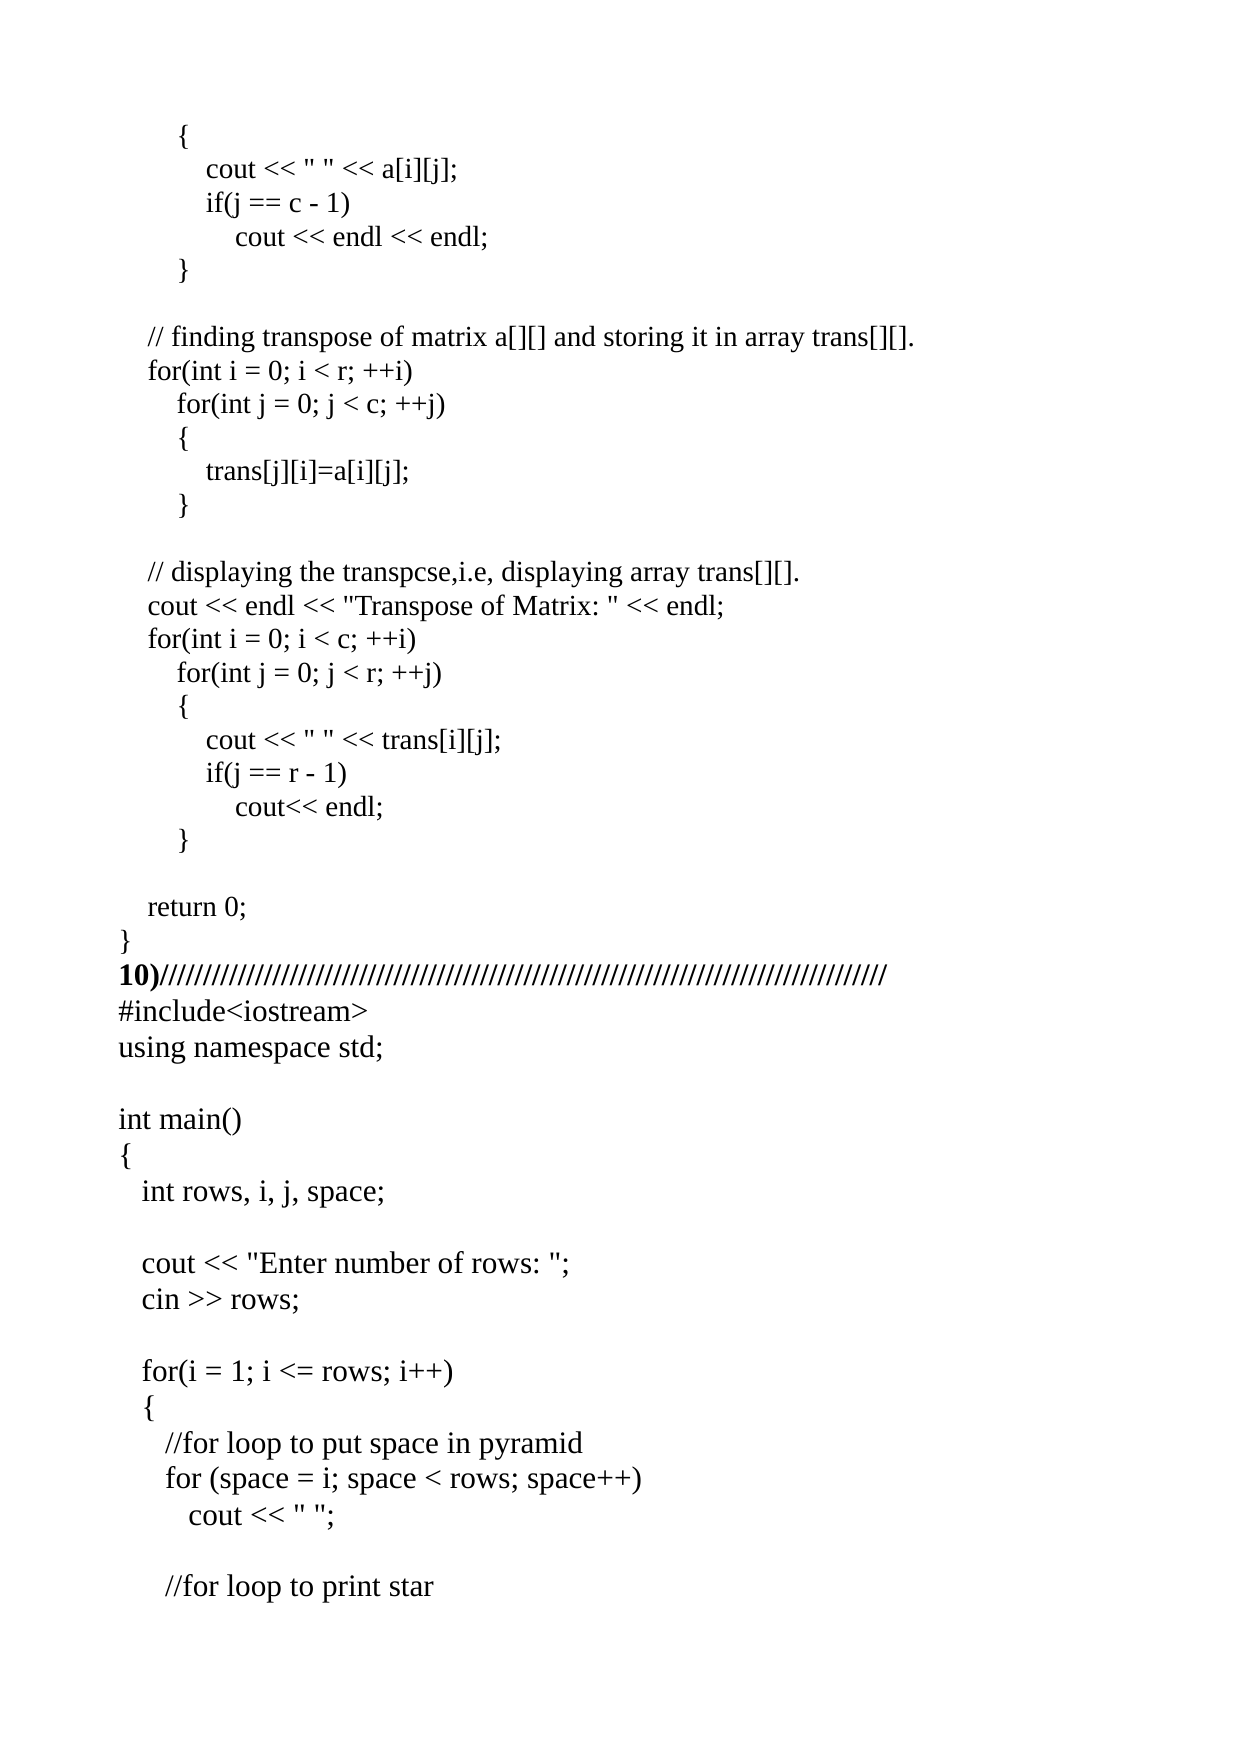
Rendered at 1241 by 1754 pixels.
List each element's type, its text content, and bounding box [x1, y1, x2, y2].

text cout << " " << trans[i][j]; [118, 722, 1122, 755]
text } [118, 822, 1122, 856]
text { [118, 688, 1122, 722]
text trans[j][i]=a[i][j]; [118, 453, 1122, 487]
text cout << "Enter number of rows: "; [118, 1244, 1122, 1280]
text #include<iostream> [118, 993, 1122, 1028]
text cout << endl << endl; [118, 219, 1122, 252]
text if(j == r - 1) [118, 755, 1122, 789]
text for(int i = 0; i < c; ++i) [118, 621, 1122, 655]
text int main() [118, 1100, 1122, 1136]
text cin >> rows; [118, 1280, 1122, 1316]
text return 0; [118, 889, 1122, 923]
text //for loop to print star [118, 1568, 1122, 1603]
text for(int j = 0; j < r; ++j) [118, 655, 1122, 688]
text for(int i = 0; i < r; ++i) [118, 353, 1122, 386]
text cout << " " << a[i][j]; [118, 152, 1122, 185]
text { [118, 1388, 1122, 1424]
text { [118, 118, 1122, 152]
text cout<< endl; [118, 789, 1122, 822]
text } [118, 252, 1122, 286]
text cout << " "; [118, 1496, 1122, 1532]
text using namespace std; [118, 1028, 1122, 1064]
text { [118, 420, 1122, 453]
text if(j == c - 1) [118, 185, 1122, 219]
text //for loop to put space in pyramid [118, 1424, 1122, 1460]
text for(i = 1; i <= rows; i++) [118, 1352, 1122, 1388]
text // finding transpose of matrix a[][] and storing it in array trans[][]. [118, 319, 1122, 353]
text for(int j = 0; j < c; ++j) [118, 386, 1122, 420]
text for (space = i; space < rows; space++) [118, 1460, 1122, 1496]
text cout << endl << "Transpose of Matrix: " << endl; [118, 588, 1122, 621]
text 10)//////////////////////////////////////////////////////////////////////////////////// [118, 957, 1122, 993]
text } [118, 487, 1122, 521]
text } [118, 923, 1122, 957]
text int rows, i, j, space; [118, 1172, 1122, 1208]
text // displaying the transpcse,i.e, displaying array trans[][]. [118, 554, 1122, 588]
text { [118, 1136, 1122, 1172]
